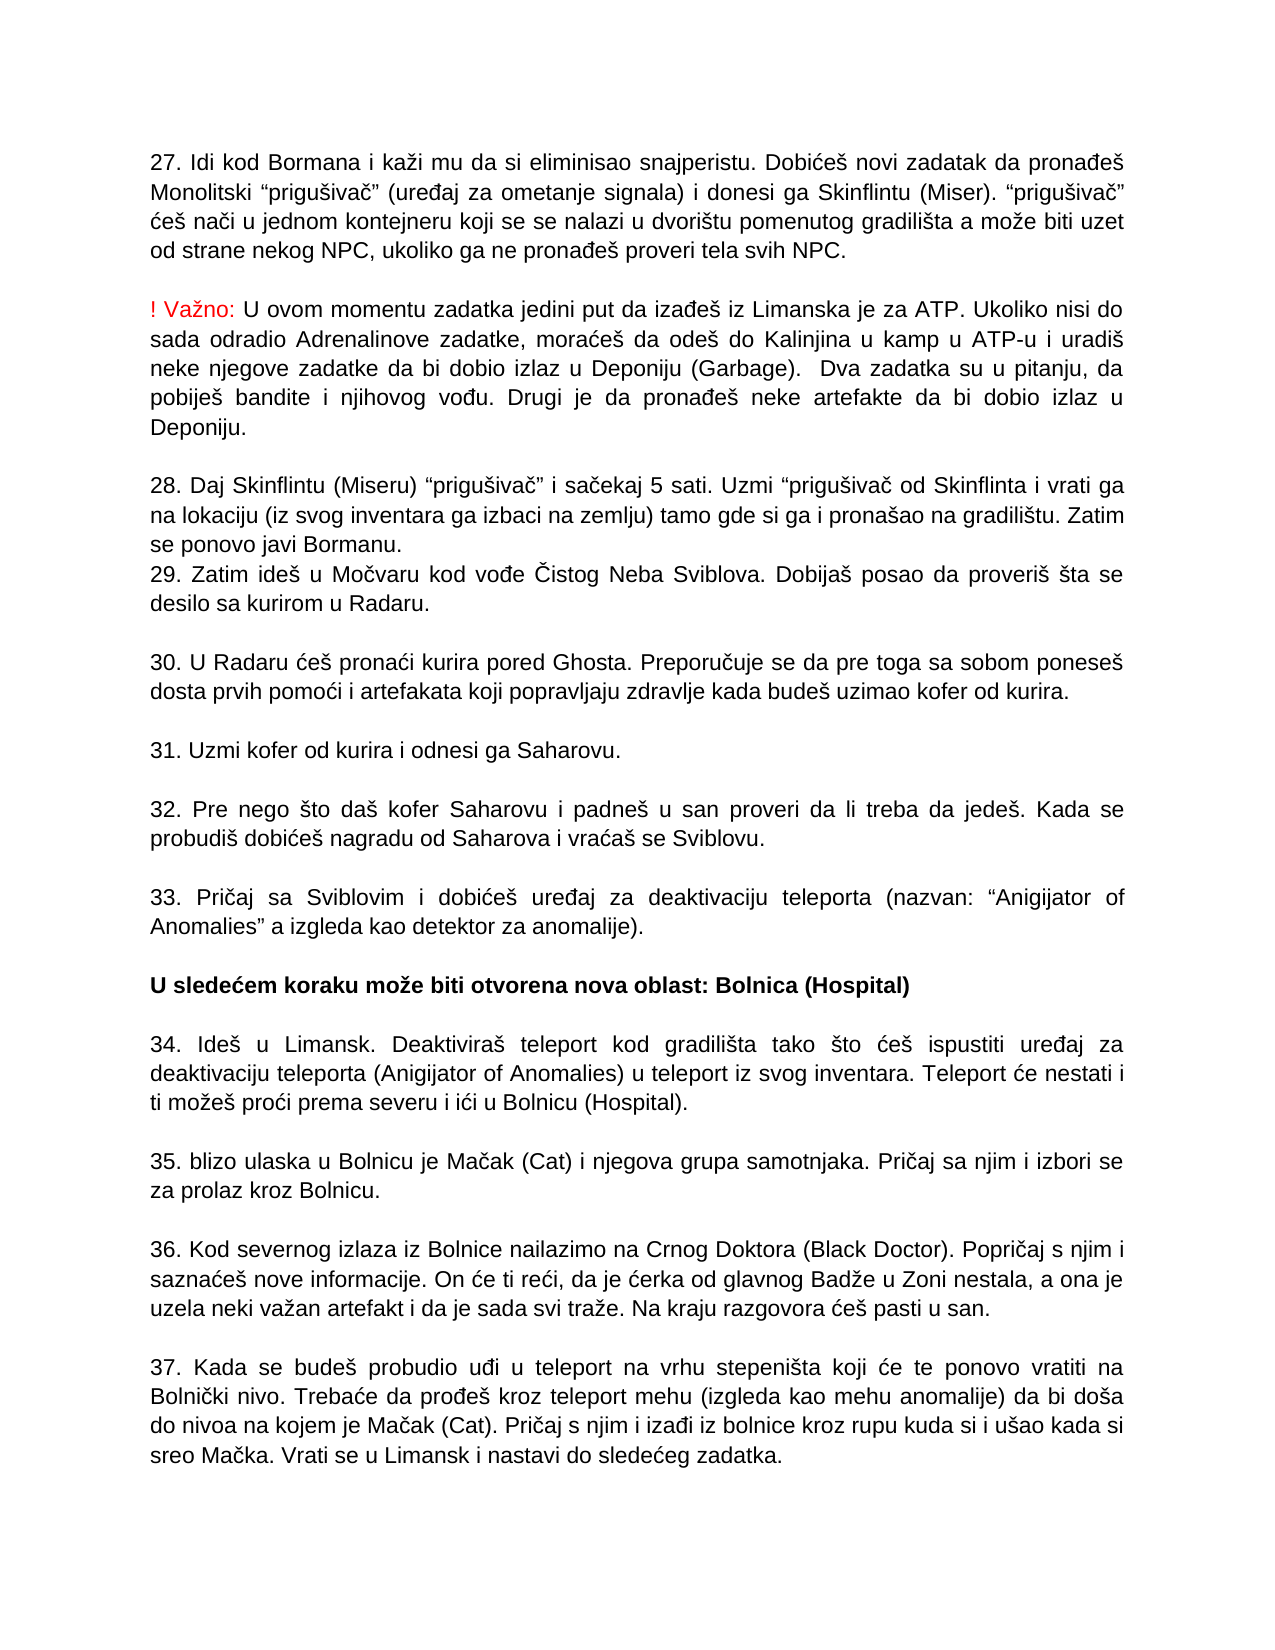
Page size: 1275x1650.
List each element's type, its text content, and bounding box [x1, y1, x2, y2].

text U sledećem koraku može biti otvorena nova oblast: Bolnica (Hospital) [150, 972, 1125, 998]
text 34. Ideš u Limansk. Deaktiviraš teleport kod gradilišta tako što ćeš ispustiti uređaj za deaktivaciju teleporta (Anigijator of Anomalies) u teleport iz svog inventara. Teleport će nestati i ti možeš proći prema severu i ići u Bolnicu (Hospital). [150, 1031, 1125, 1116]
text 37. Kada se budeš probudio uđi u teleport na vrhu stepeništa koji će te ponovo vratiti na Bolnički nivo. Trebaće da prođeš kroz teleport mehu (izgleda kao mehu anomalije) da bi doša do nivoa na kojem je Mačak (Cat). Pričaj s njim i izađi iz bolnice kroz rupu kuda si i ušao kada si sreo Mačka. Vrati se u Limansk i nastavi do sledećeg zadatka. [150, 1354, 1125, 1468]
text 35. blizo ulaska u Bolnicu je Mačak (Cat) i njegova grupa samotnjaka. Pričaj sa njim i izbori se za prolaz kroz Bolnicu. [150, 1149, 1125, 1204]
text 30. U Radaru ćeš pronaći kurira pored Ghosta. Preporučuje se da pre toga sa sobom poneseš dosta prvih pomoći i artefakata koji popravljaju zdravlje kada budeš uzimao kofer od kurira. [150, 649, 1125, 704]
text 33. Pričaj sa Sviblovim i dobićeš uređaj za deaktivaciju teleporta (nazvan: “Anigijator of Anomalies” a izgleda kao detektor za anomalije). [150, 884, 1125, 939]
text 31. Uzmi kofer od kurira i odnesi ga Saharovu. [150, 737, 1125, 763]
text 27. Idi kod Bormana i kaži mu da si eliminisao snajperistu. Dobićeš novi zadatak da pronađeš Monolitski “prigušivač” (uređaj za ometanje signala) i donesi ga Skinflintu (Miser). “prigušivač” ćeš nači u jednom kontejneru koji se se nalazi u dvorištu pomenutog gradilišta a može biti uzet od strane nekog NPC, ukoliko ga ne pronađeš proveri tela svih NPC. [150, 150, 1125, 264]
text ! Važno: U ovom momentu zadatka jedini put da izađeš iz Limanska je za ATP. Ukoliko nisi do sada odradio Adrenalinove zadatke, moraćeš da odeš do Kalinjina u kamp u ATP-u i uradiš neke njegove zadatke da bi dobio izlaz u Deponiju (Garbage). Dva zadatka su u pitanju, da pobiješ bandite i njihovog vođu. Drugi je da pronađeš neke artefakte da bi dobio izlaz u Deponiju. [150, 297, 1125, 440]
text 28. Daj Skinflintu (Miseru) “prigušivač” i sačekaj 5 sati. Uzmi “prigušivač od Skinflinta i vrati ga na lokaciju (iz svog inventara ga izbaci na zemlju) tamo gde si ga i pronašao na gradilištu. Zatim se ponovo javi Bormanu. [150, 473, 1125, 557]
text 36. Kod severnog izlaza iz Bolnice nailazimo na Crnog Doktora (Black Doctor). Popričaj s njim i saznaćeš nove informacije. On će ti reći, da je ćerka od glavnog Badže u Zoni nestala, a ona je uzela neki važan artefakt i da je sada svi traže. Na kraju razgovora ćeš pasti u san. [150, 1237, 1125, 1321]
text 32. Pre nego što daš kofer Saharovu i padneš u san proveri da li treba da jedeš. Kada se probudiš dobićeš nagradu od Saharova i vraćaš se Sviblovu. [150, 796, 1125, 851]
text 29. Zatim ideš u Močvaru kod vođe Čistog Neba Sviblova. Dobijaš posao da proveriš šta se desilo sa kurirom u Radaru. [150, 561, 1125, 616]
